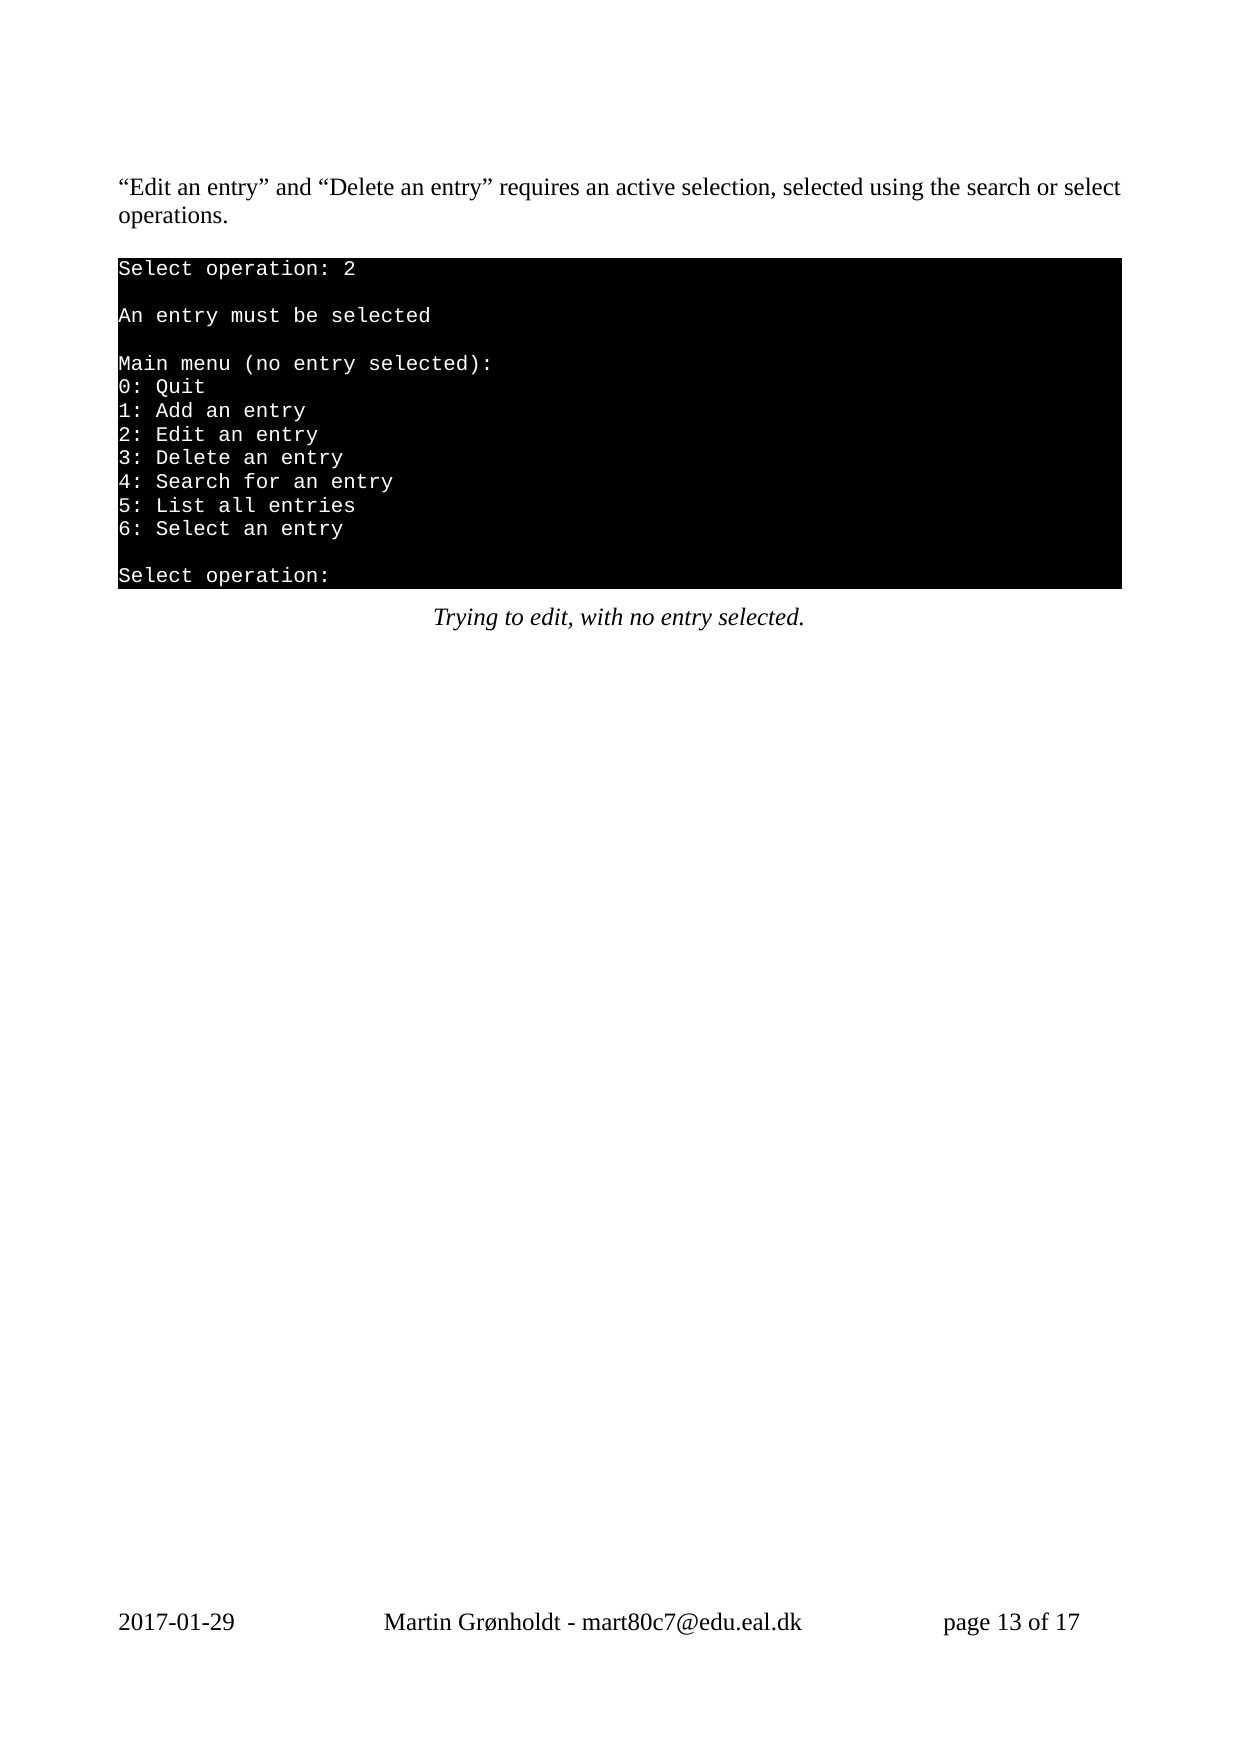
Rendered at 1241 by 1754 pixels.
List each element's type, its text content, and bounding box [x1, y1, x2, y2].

text Select operation: 2 An entry must be selected Main menu (no entry selected): 0: Quit 1: Add an entry 2: Edit an entry 3: Delete an entry 4: Search for an entry 5: List all entries 6: Select an entry Select operation: [118, 258, 1122, 589]
text Trying to edit, with no entry selected. [118, 602, 1122, 630]
text “Edit an entry” and “Delete an entry” requires an active selection, selected using the search or select operations. [118, 172, 1122, 229]
